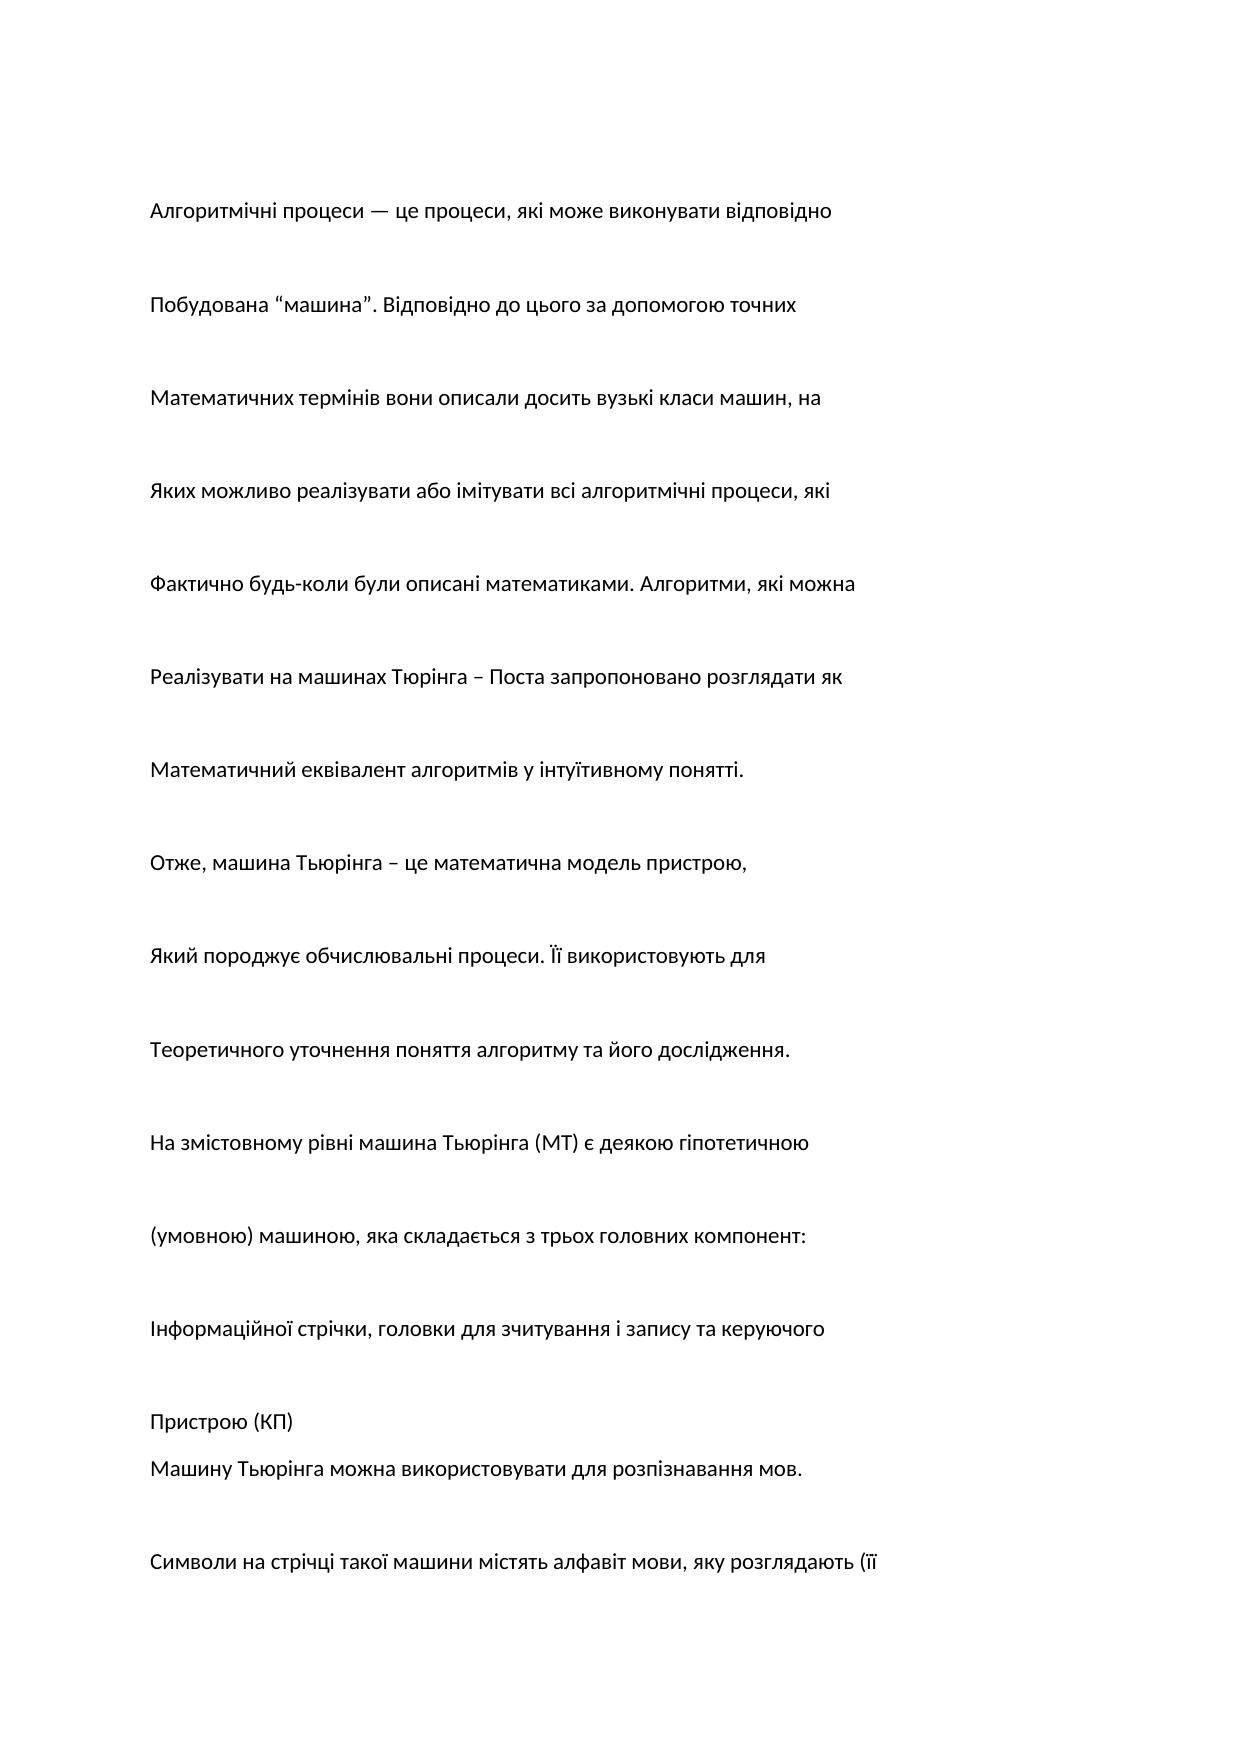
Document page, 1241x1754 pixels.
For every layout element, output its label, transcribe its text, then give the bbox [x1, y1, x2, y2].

text Символи на стрічці такої машини містять алфавіт мови, яку розглядають (її [150, 1547, 1090, 1575]
text (умовною) машиною, яка складається з трьох головних компонент: [150, 1221, 1090, 1249]
text Машину Тьюрінга можна використовувати для розпізнавання мов. [150, 1454, 1090, 1482]
text Математичний еквівалент алгоритмів у інтуїтивному понятті. [150, 755, 1090, 783]
text Теоретичного уточнення поняття алгоритму та його дослідження. [150, 1035, 1090, 1063]
text Побудована “машина”. Відповідно до цього за допомогою точних [150, 290, 1090, 318]
text Інформаційної стрічки, головки для зчитування і запису та керуючого [150, 1314, 1090, 1342]
text Отже, машина Тьюрінга – це математична модель пристрою, [150, 848, 1090, 876]
text Алгоритмічні процеси — це процеси, які може виконувати відповідно [150, 197, 1090, 224]
text Пристрою (КП) [150, 1407, 1090, 1435]
text На змістовному рівні машина Тьюрінга (МТ) є деякою гіпотетичною [150, 1128, 1090, 1156]
text Фактично будь-коли були описані математиками. Алгоритми, які можна [150, 569, 1090, 597]
text Математичних термінів вони описали досить вузькі класи машин, на [150, 383, 1090, 411]
text Реалізувати на машинах Тюрінга – Поста запропоновано розглядати як [150, 662, 1090, 690]
text Який породжує обчислювальні процеси. Її використовують для [150, 942, 1090, 969]
text Яких можливо реалізувати або імітувати всі алгоритмічні процеси, які [150, 476, 1090, 504]
